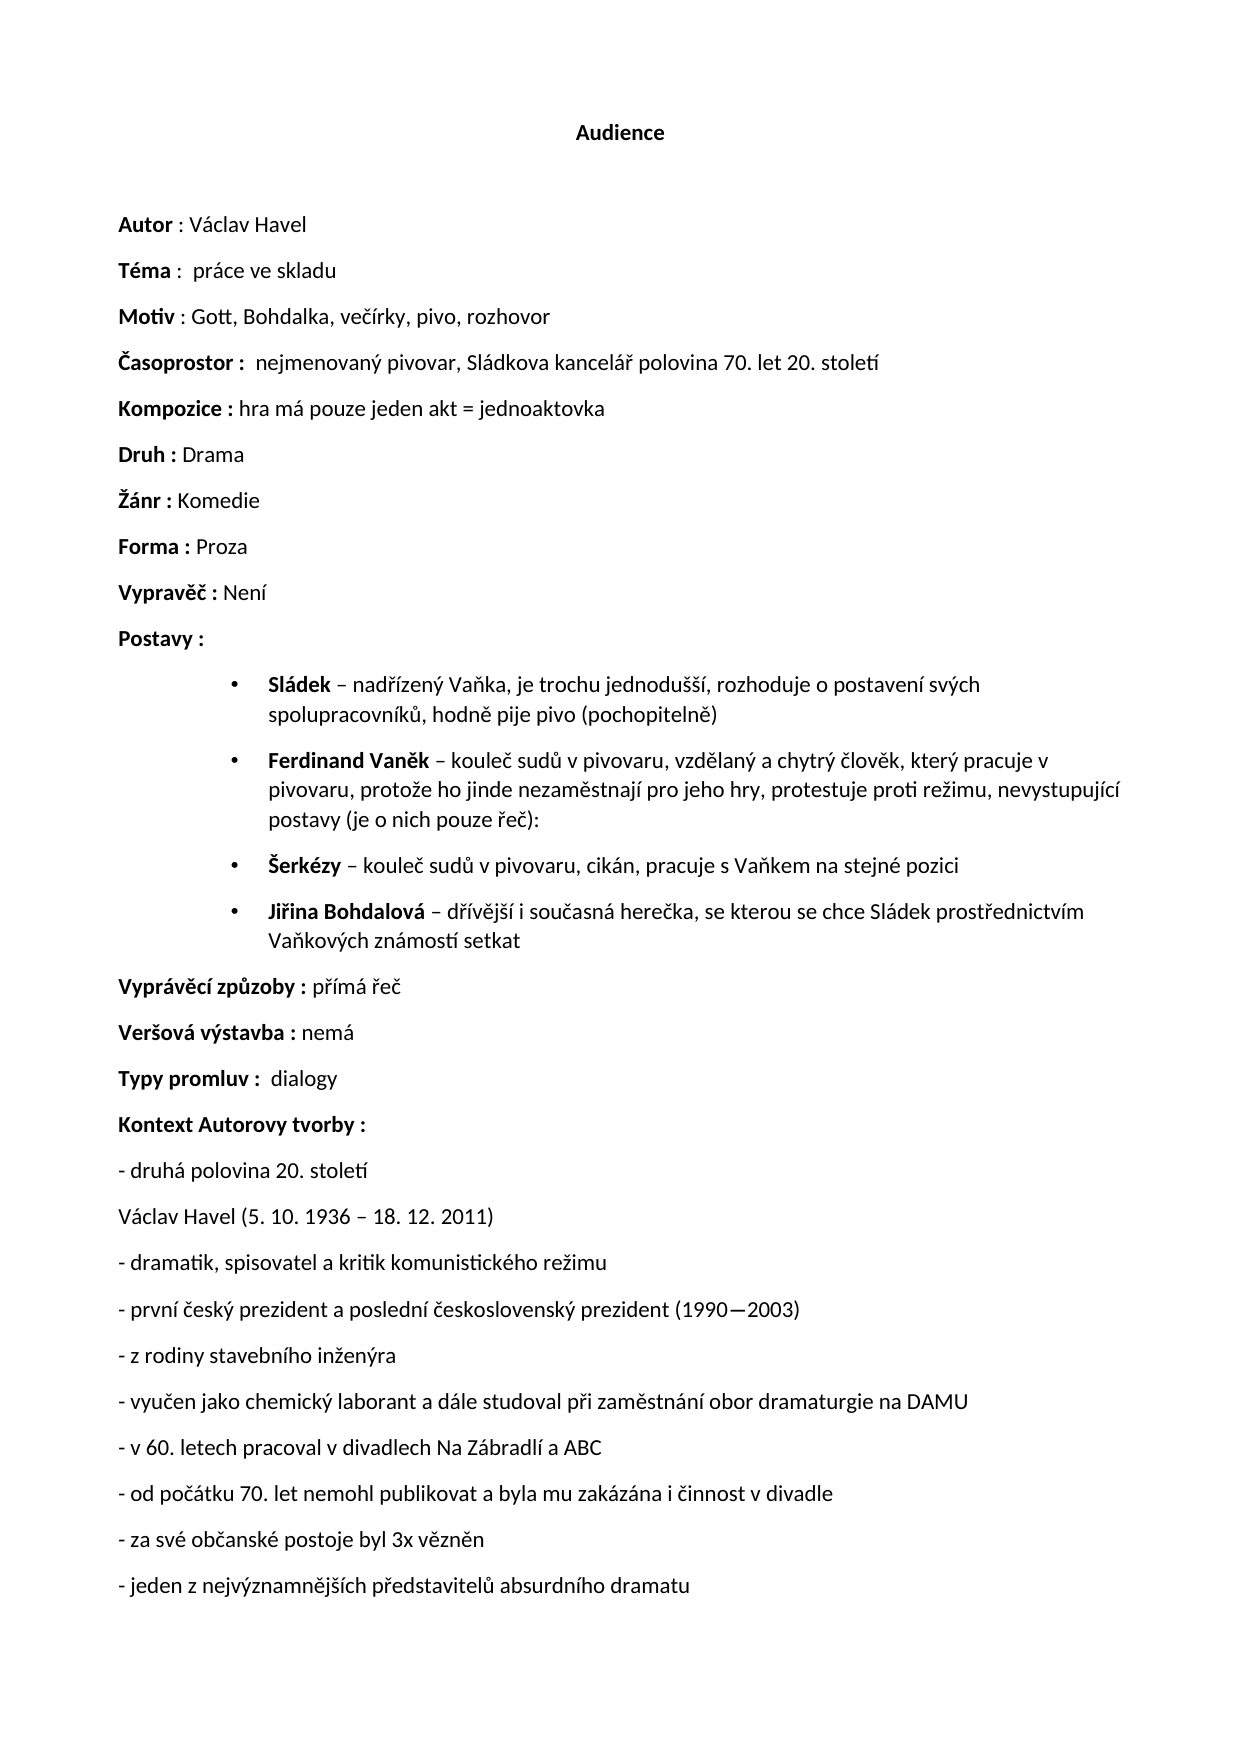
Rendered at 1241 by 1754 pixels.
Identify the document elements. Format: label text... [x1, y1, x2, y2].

list Ferdinand Vaněk – kouleč sudů v pivovaru, vzdělaný a chytrý člověk, který pracuje v pivovaru, protože ho jinde nezaměstnají pro jeho hry, protestuje proti režimu, nevystupující postavy (je o nich pouze řeč): [231, 746, 1122, 833]
text - druhá polovina 20. století [118, 1156, 1122, 1184]
text Žánr : Komedie [118, 486, 1122, 514]
text Audience [118, 118, 1122, 146]
text Autor : Václav Havel [118, 210, 1122, 238]
list Jiřina Bohdalová – dřívější i současná herečka, se kterou se chce Sládek prostřednictvím Vaňkových známostí setkat [231, 897, 1122, 954]
text Motiv : Gott, Bohdalka, večírky, pivo, rozhovor [118, 302, 1122, 330]
text Forma : Proza [118, 532, 1122, 561]
text Postavy : [118, 624, 1122, 653]
text - od počátku 70. let nemohl publikovat a byla mu zakázána i činnost v divadle [118, 1479, 1122, 1507]
text Vypravěč : Není [118, 578, 1122, 607]
text Téma : práce ve skladu [118, 256, 1122, 284]
text Kompozice : hra má pouze jeden akt = jednoaktovka [118, 394, 1122, 422]
text Kontext Autorovy tvorby : [118, 1110, 1122, 1138]
list Sládek – nadřízený Vaňka, je trochu jednodušší, rozhoduje o postavení svých spolupracovníků, hodně pije pivo (pochopitelně) [231, 671, 1122, 728]
text Václav Havel (5. 10. 1936 – 18. 12. 2011) [118, 1202, 1122, 1231]
text - vyučen jako chemický laborant a dále studoval při zaměstnání obor dramaturgie na DAMU [118, 1387, 1122, 1415]
text - z rodiny stavebního inženýra [118, 1341, 1122, 1369]
text - dramatik, spisovatel a kritik komunistického režimu [118, 1248, 1122, 1277]
text - první český prezident a poslední československý prezident (1990−2003) [118, 1294, 1122, 1323]
list Šerkézy – kouleč sudů v pivovaru, cikán, pracuje s Vaňkem na stejné pozici [231, 851, 1122, 879]
text Veršová výstavba : nemá [118, 1018, 1122, 1046]
text - za své občanské postoje byl 3x vězněn [118, 1525, 1122, 1553]
text - v 60. letech pracoval v divadlech Na Zábradlí a ABC [118, 1433, 1122, 1461]
text Typy promluv : dialogy [118, 1064, 1122, 1092]
text Druh : Drama [118, 440, 1122, 468]
text Časoprostor : nejmenovaný pivovar, Sládkova kancelář polovina 70. let 20. století [118, 348, 1122, 376]
text - jeden z nejvýznamnějších představitelů absurdního dramatu [118, 1571, 1122, 1599]
text Vyprávěcí způzoby : přímá řeč [118, 972, 1122, 1000]
